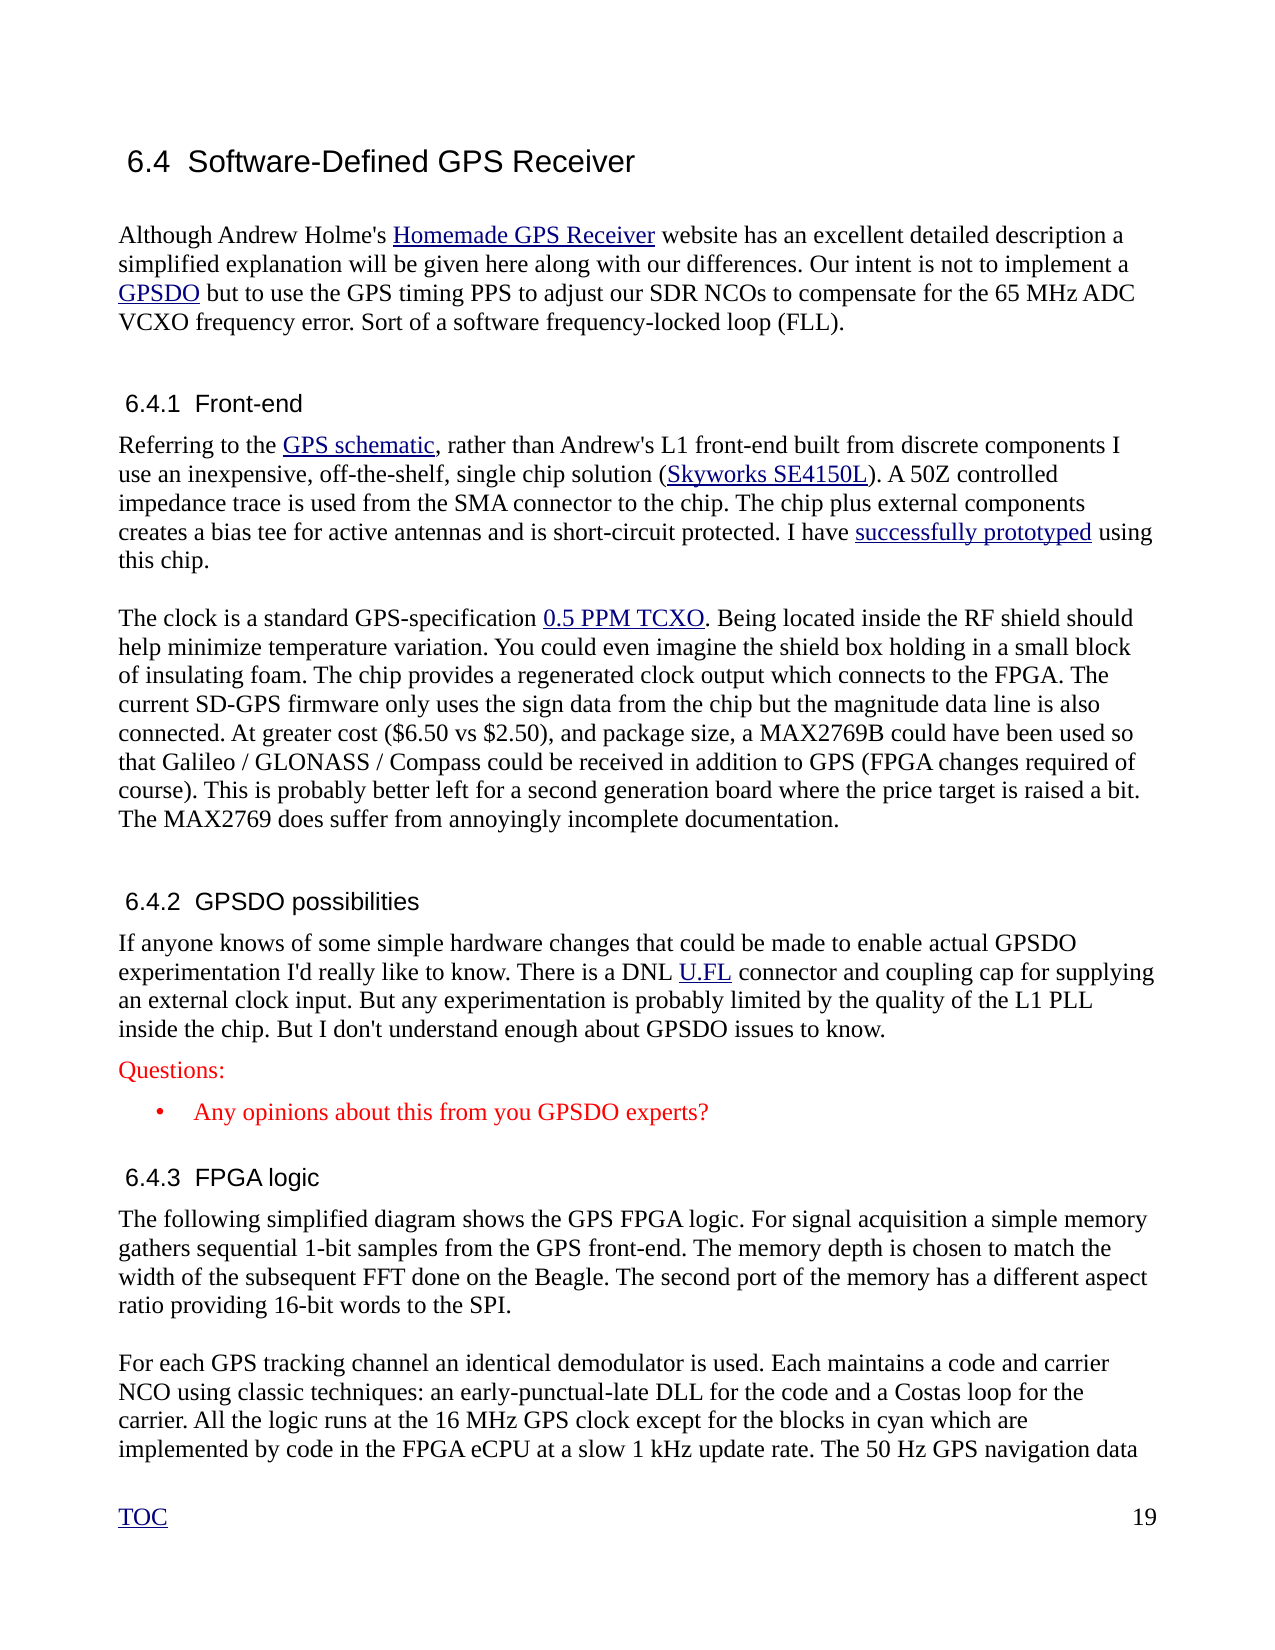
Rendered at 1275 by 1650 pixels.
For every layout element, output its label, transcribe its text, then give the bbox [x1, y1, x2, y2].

subtitle Front-end [118, 389, 1157, 418]
text The clock is a standard GPS-specification 0.5 PPM TCXO. Being located inside the RF shield should help minimize temperature variation. You could even imagine the shield box holding in a small block of insulating foam. The chip provides a regenerated clock output which connects to the FPGA. The current SD-GPS firmware only uses the sign data from the chip but the magnitude data line is also connected. At greater cost ($6.50 vs $2.50), and package size, a MAX2769B could have been used so that Galileo / GLONASS / Compass could be received in addition to GPS (FPGA changes required of course). This is probably better left for a second generation board where the price target is raised a bit. The MAX2769 does suffer from annoyingly incomplete documentation. [118, 603, 1157, 833]
text For each GPS tracking channel an identical demodulator is used. Each maintains a code and carrier NCO using classic techniques: an early-punctual-late DLL for the code and a Costas loop for the carrier. All the logic runs at the 16 MHz GPS clock except for the blocks in cyan which are implemented by code in the FPGA eCPU at a slow 1 kHz update rate. The 50 Hz GPS navigation data [118, 1348, 1157, 1463]
text The following simplified diagram shows the GPS FPGA logic. For signal acquisition a simple memory gathers sequential 1-bit samples from the GPS front-end. The memory depth is chosen to match the width of the subsequent FFT done on the Beagle. The second port of the memory has a different aspect ratio providing 16-bit words to the SPI. [118, 1204, 1157, 1319]
subtitle Software-Defined GPS Receiver [118, 143, 1157, 179]
text Referring to the GPS schematic, rather than Andrew's L1 front-end built from discrete components I use an inexpensive, off-the-shelf, single chip solution (Skyworks SE4150L). A 50Z controlled impedance trace is used from the SMA connector to the chip. The chip plus external components creates a bias tee for active antennas and is short-circuit protected. I have successfully prototyped using this chip. [118, 430, 1157, 574]
text If anyone knows of some simple hardware changes that could be made to enable actual GPSDO experimentation I'd really like to know. There is a DNL U.FL connector and coupling cap for supplying an external clock input. But any experimentation is probably limited by the quality of the L1 PLL inside the chip. But I don't understand enough about GPSDO issues to know. [118, 928, 1157, 1043]
list Any opinions about this from you GPSDO experts? [156, 1097, 1157, 1125]
subtitle GPSDO possibilities [118, 887, 1157, 915]
subtitle FPGA logic [118, 1163, 1157, 1192]
text Although Andrew Holme's Homemade GPS Receiver website has an excellent detailed description a simplified explanation will be given here along with our differences. Our intent is not to implement a GPSDO but to use the GPS timing PPS to adjust our SDR NCOs to compensate for the 65 MHz ADC VCXO frequency error. Sort of a software frequency-locked loop (FLL). [118, 220, 1157, 335]
text Questions: [118, 1055, 1157, 1084]
